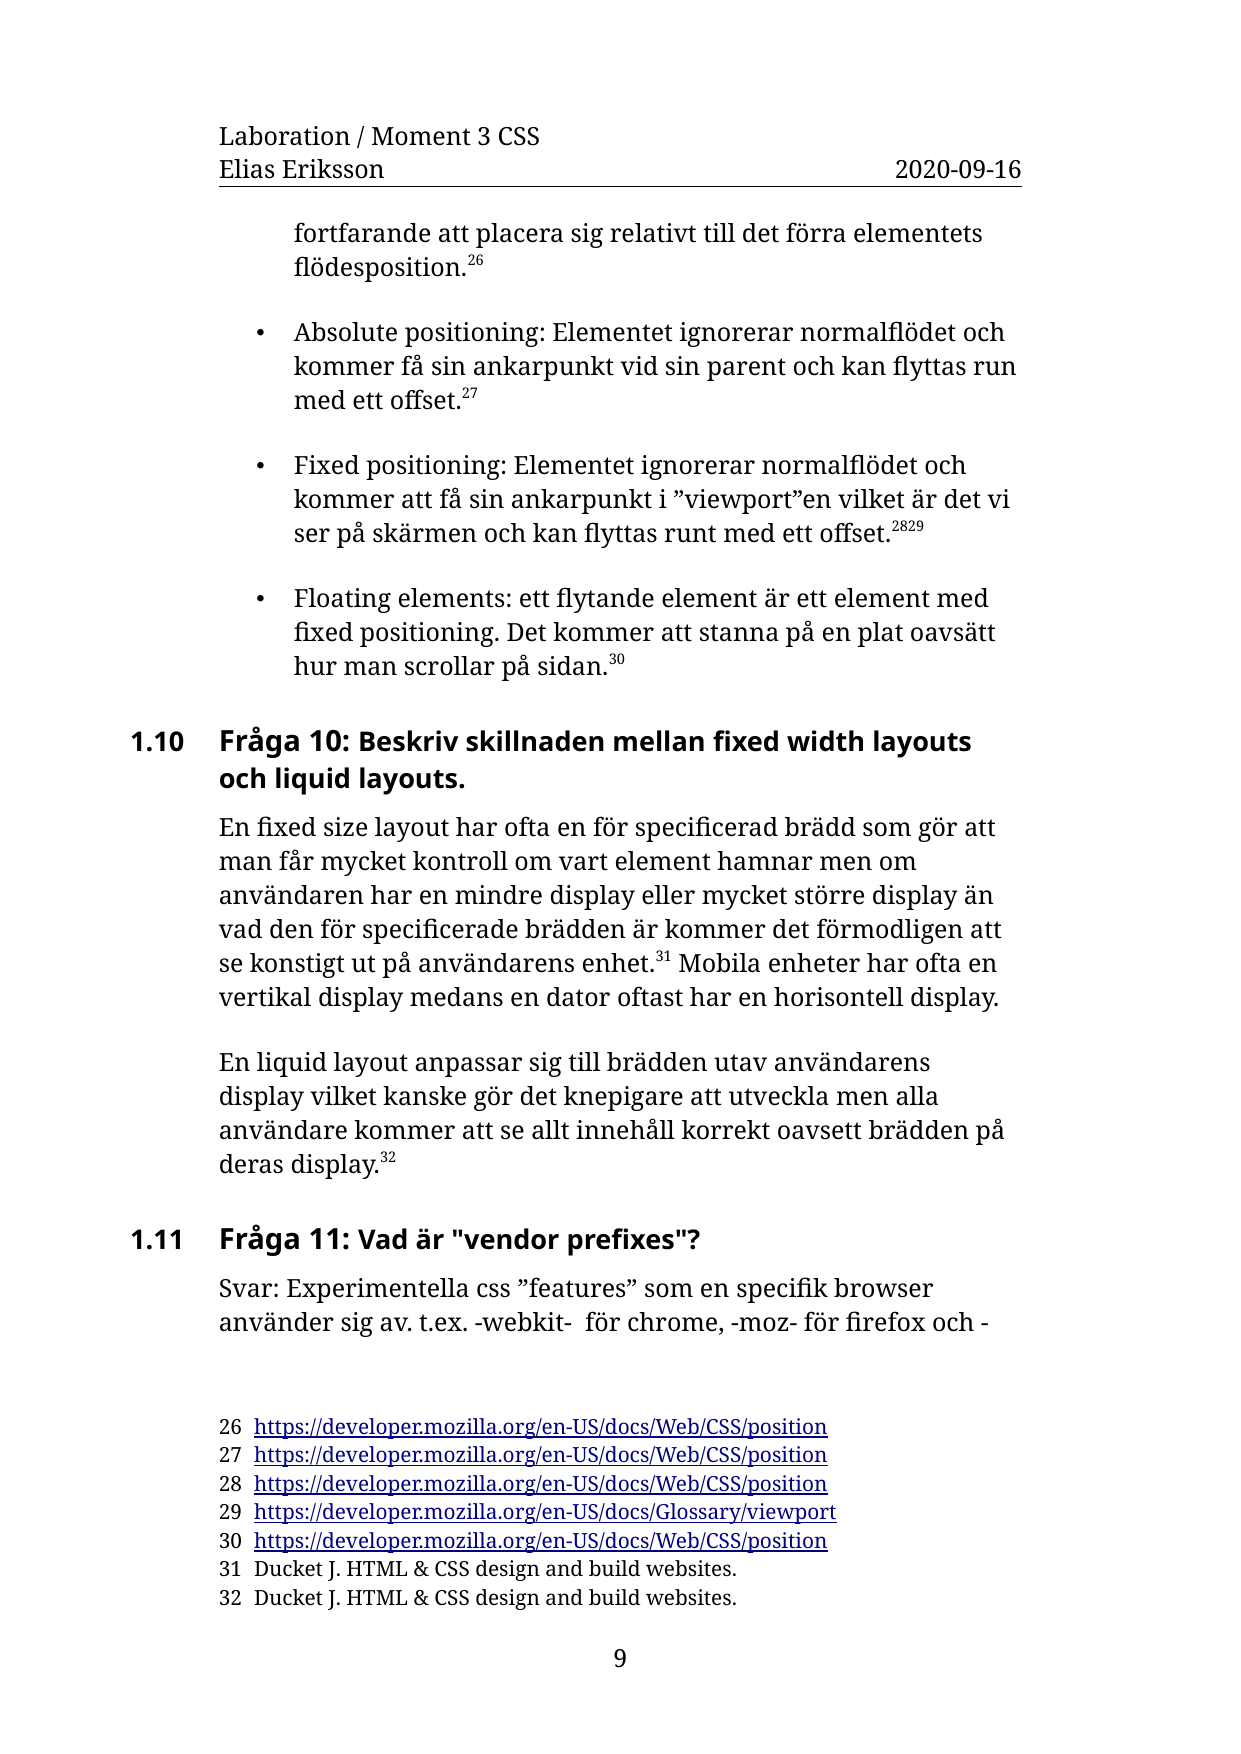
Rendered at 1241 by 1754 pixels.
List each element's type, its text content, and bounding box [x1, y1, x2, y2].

list Fixed positioning: Elementet ignorerar normalflödet och kommer att få sin ankarpunkt i ”viewport”en vilket är det vi ser på skärmen och kan flyttas runt med ett offset. [256, 448, 1022, 550]
list https://developer.mozilla.org/en-US/docs/Glossary/viewport [218, 1497, 1022, 1526]
text En liquid layout anpassar sig till brädden utav användarens display vilket kanske gör det knepigare att utveckla men alla användare kommer att se allt innehåll korrekt oavsett brädden på deras display. [218, 1045, 1022, 1181]
list Floating elements: ett flytande element är ett element med fixed positioning. Det kommer att stanna på en plat oavsätt hur man scrollar på sidan. [256, 581, 1022, 683]
list https://developer.mozilla.org/en-US/docs/Web/CSS/position [218, 1412, 1022, 1441]
text Svar: Experimentella css ”features” som en specifik browser använder sig av. t.ex. -webkit- för chrome, -moz- för firefox och [218, 1271, 1022, 1339]
subtitle Fråga 10: Beskriv skillnaden mellan fixed width layouts och liquid layouts. [130, 720, 1022, 797]
text Ducket J. HTML & CSS design and build websites. [218, 1554, 1022, 1583]
list Absolute positioning: Elementet ignorerar normalflödet och kommer få sin ankarpunkt vid sin parent och kan flyttas run med ett offset. [256, 315, 1022, 417]
list https://developer.mozilla.org/en-US/docs/Web/CSS/position [218, 1526, 1022, 1554]
list https://developer.mozilla.org/en-US/docs/Web/CSS/position [218, 1441, 1022, 1469]
list fortfarande att placera sig relativt till det förra elementets flödesposition. [256, 216, 1022, 284]
text En fixed size layout har ofta en för specificerad brädd som gör att man får mycket kontroll om vart element hamnar men om användaren har en mindre display eller mycket större display än vad den för specificerade brädden är kommer det förmodligen att se konstigt ut på användarens enhet. Mobila enheter har ofta en vertikal display medans en dator oftast har en horisontell display. [218, 809, 1022, 1014]
list https://developer.mozilla.org/en-US/docs/Web/CSS/position [218, 1469, 1022, 1497]
subtitle Fråga 11: Vad är "vendor prefixes"? [130, 1218, 1022, 1258]
text Ducket J. HTML & CSS design and build websites. [218, 1583, 1022, 1611]
